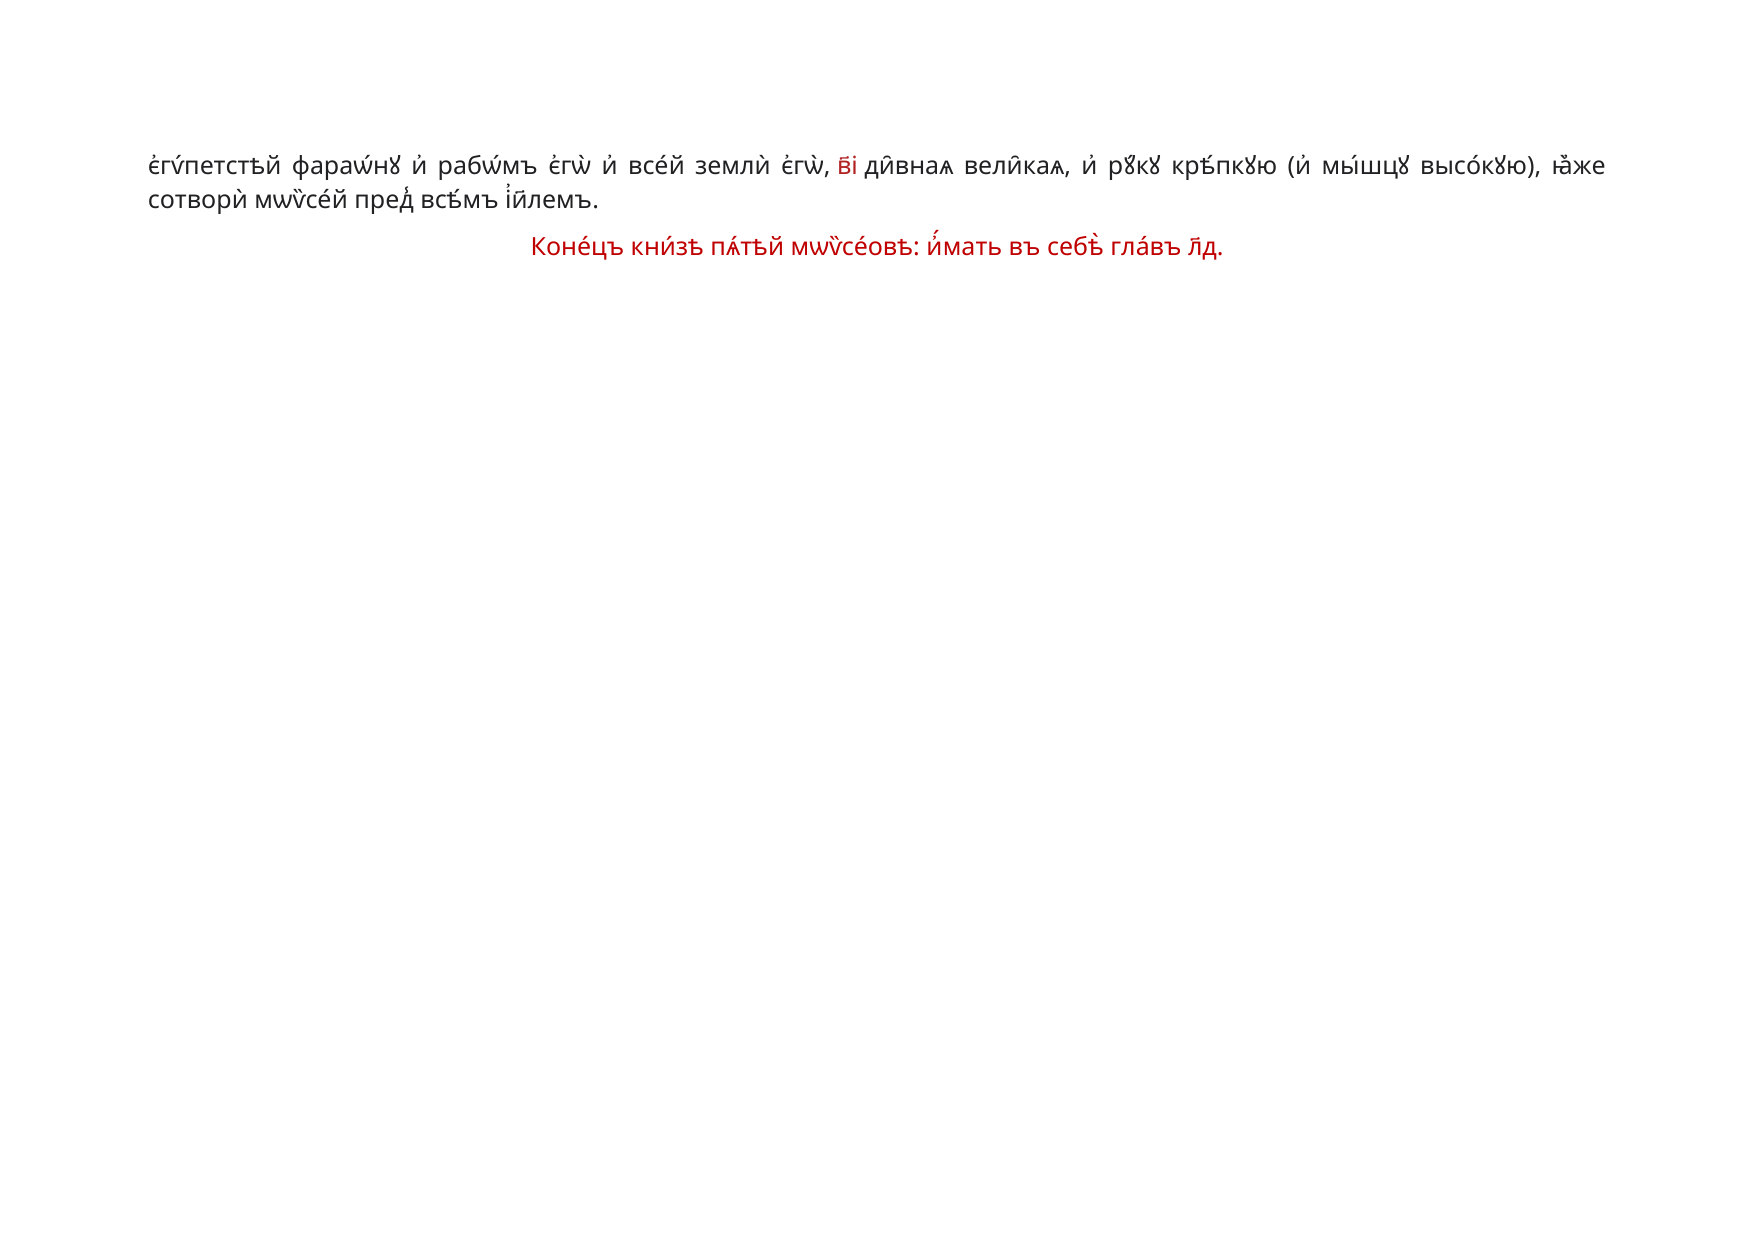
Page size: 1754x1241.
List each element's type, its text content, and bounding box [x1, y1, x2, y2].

text є҆гѵ́петстѣй фараѡ́нꙋ и҆ рабѡ́мъ є҆гѡ̀ и҆ все́й землѝ є҆гѡ̀, в҃і ди̑внаѧ вели̑каѧ, и҆ рꙋ́кꙋ крѣ́пкꙋю (и҆ мы́шцꙋ высо́кꙋю), ꙗ҆̀же сотворѝ мѡѷсе́й пред̾ всѣ́мъ і҆и҃лемъ. [148, 148, 1606, 216]
text Коне́цъ кни́зѣ пѧ́тѣй мѡѷсе́овѣ: и҆́мать въ себѣ̀ гла́въ л҃д. [148, 228, 1606, 262]
